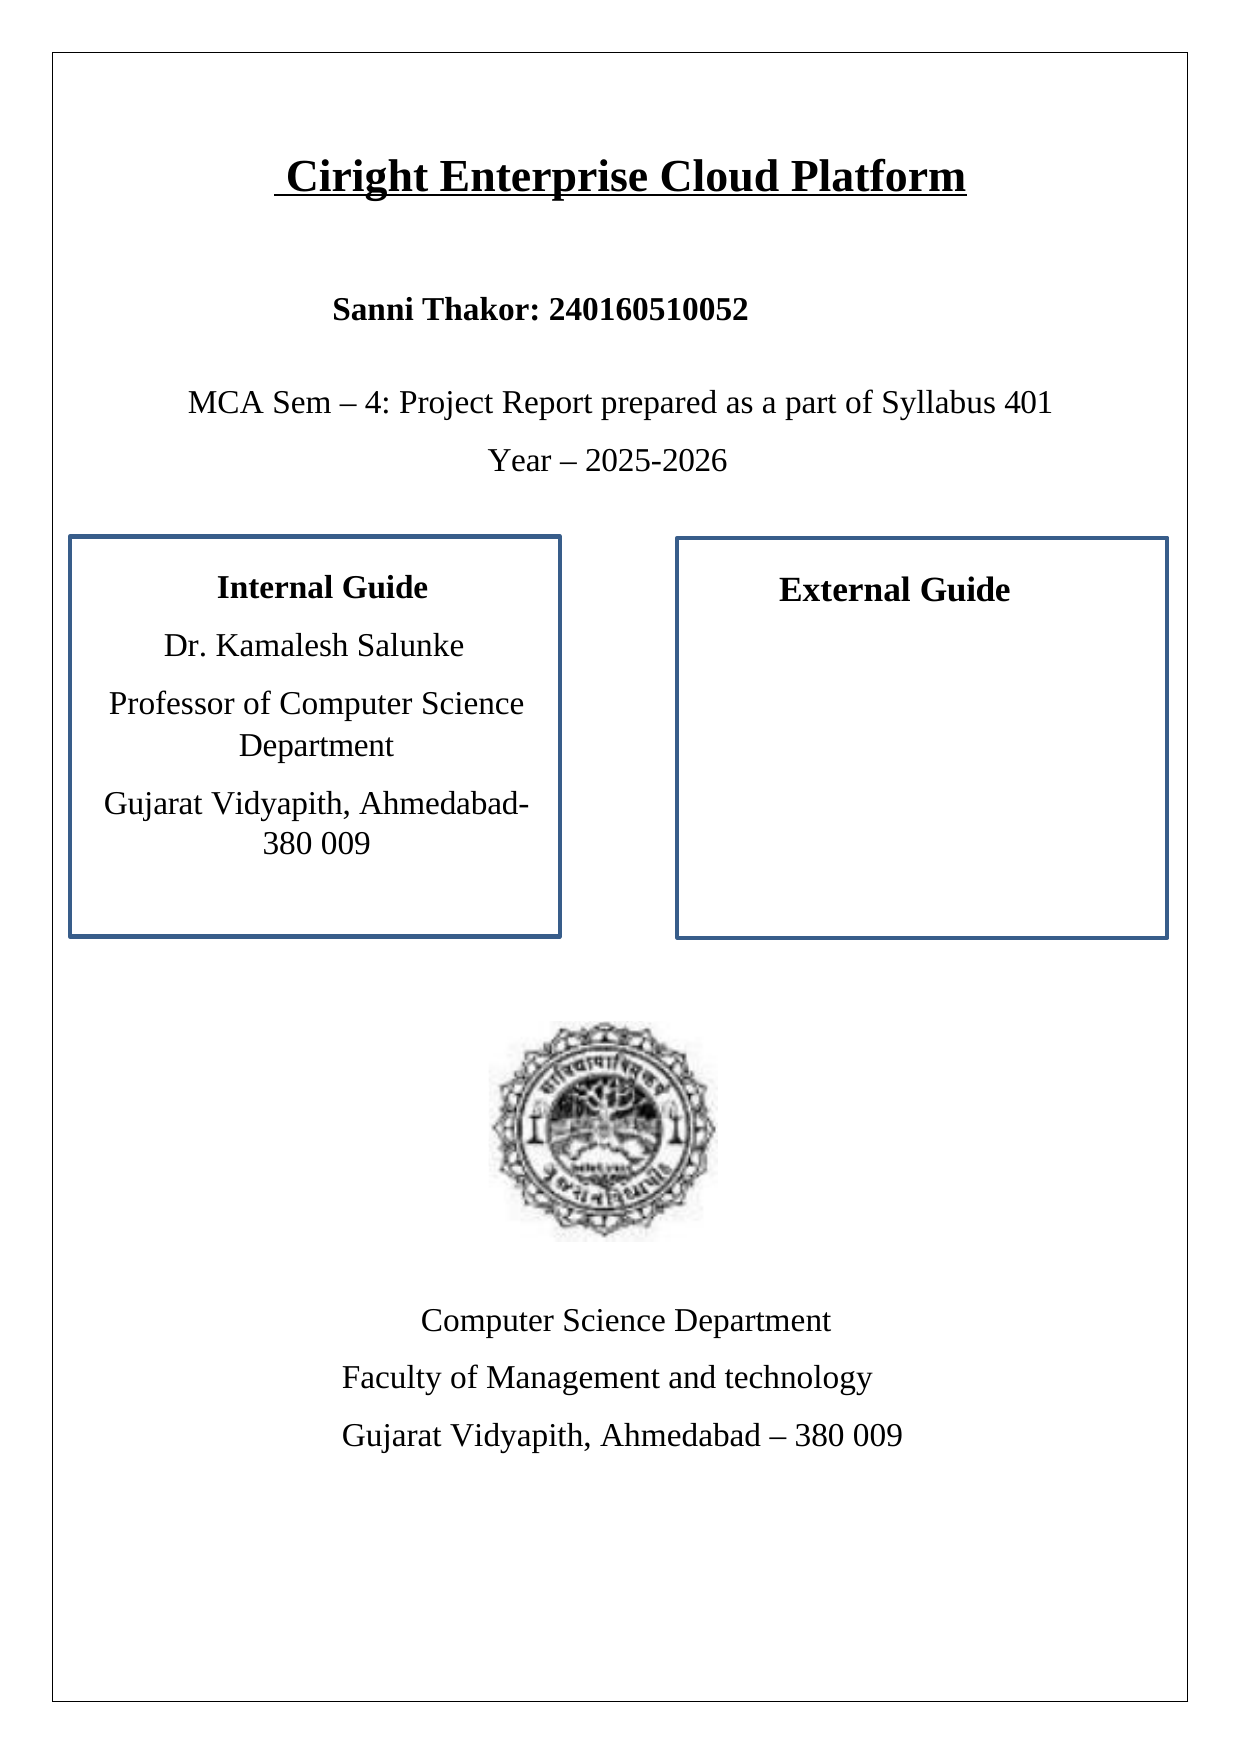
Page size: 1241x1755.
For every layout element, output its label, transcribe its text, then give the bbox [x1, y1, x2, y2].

title Ciright Enterprise Cloud Platform [74, 148, 1167, 201]
text Internal Guide [217, 568, 553, 606]
text External Guide [779, 568, 1157, 609]
text Dr. Kamalesh Salunke [80, 607, 552, 664]
text MCA Sem – 4: Project Report prepared as a part of Syllabus 401 [188, 383, 1167, 421]
text Professor of Computer Science [109, 664, 552, 722]
text Sanni Thakor: 240160510052 [74, 289, 1167, 328]
text Gujarat Vidyapith, Ahmedabad- 380 009 [82, 783, 550, 862]
text Department [82, 725, 550, 764]
text Year – 2025-2026 [132, 441, 1082, 479]
text Computer Science Department Faculty of Management and technology Gujarat Vidyapith, Ahmedabad – 380 009 [342, 1300, 929, 1453]
